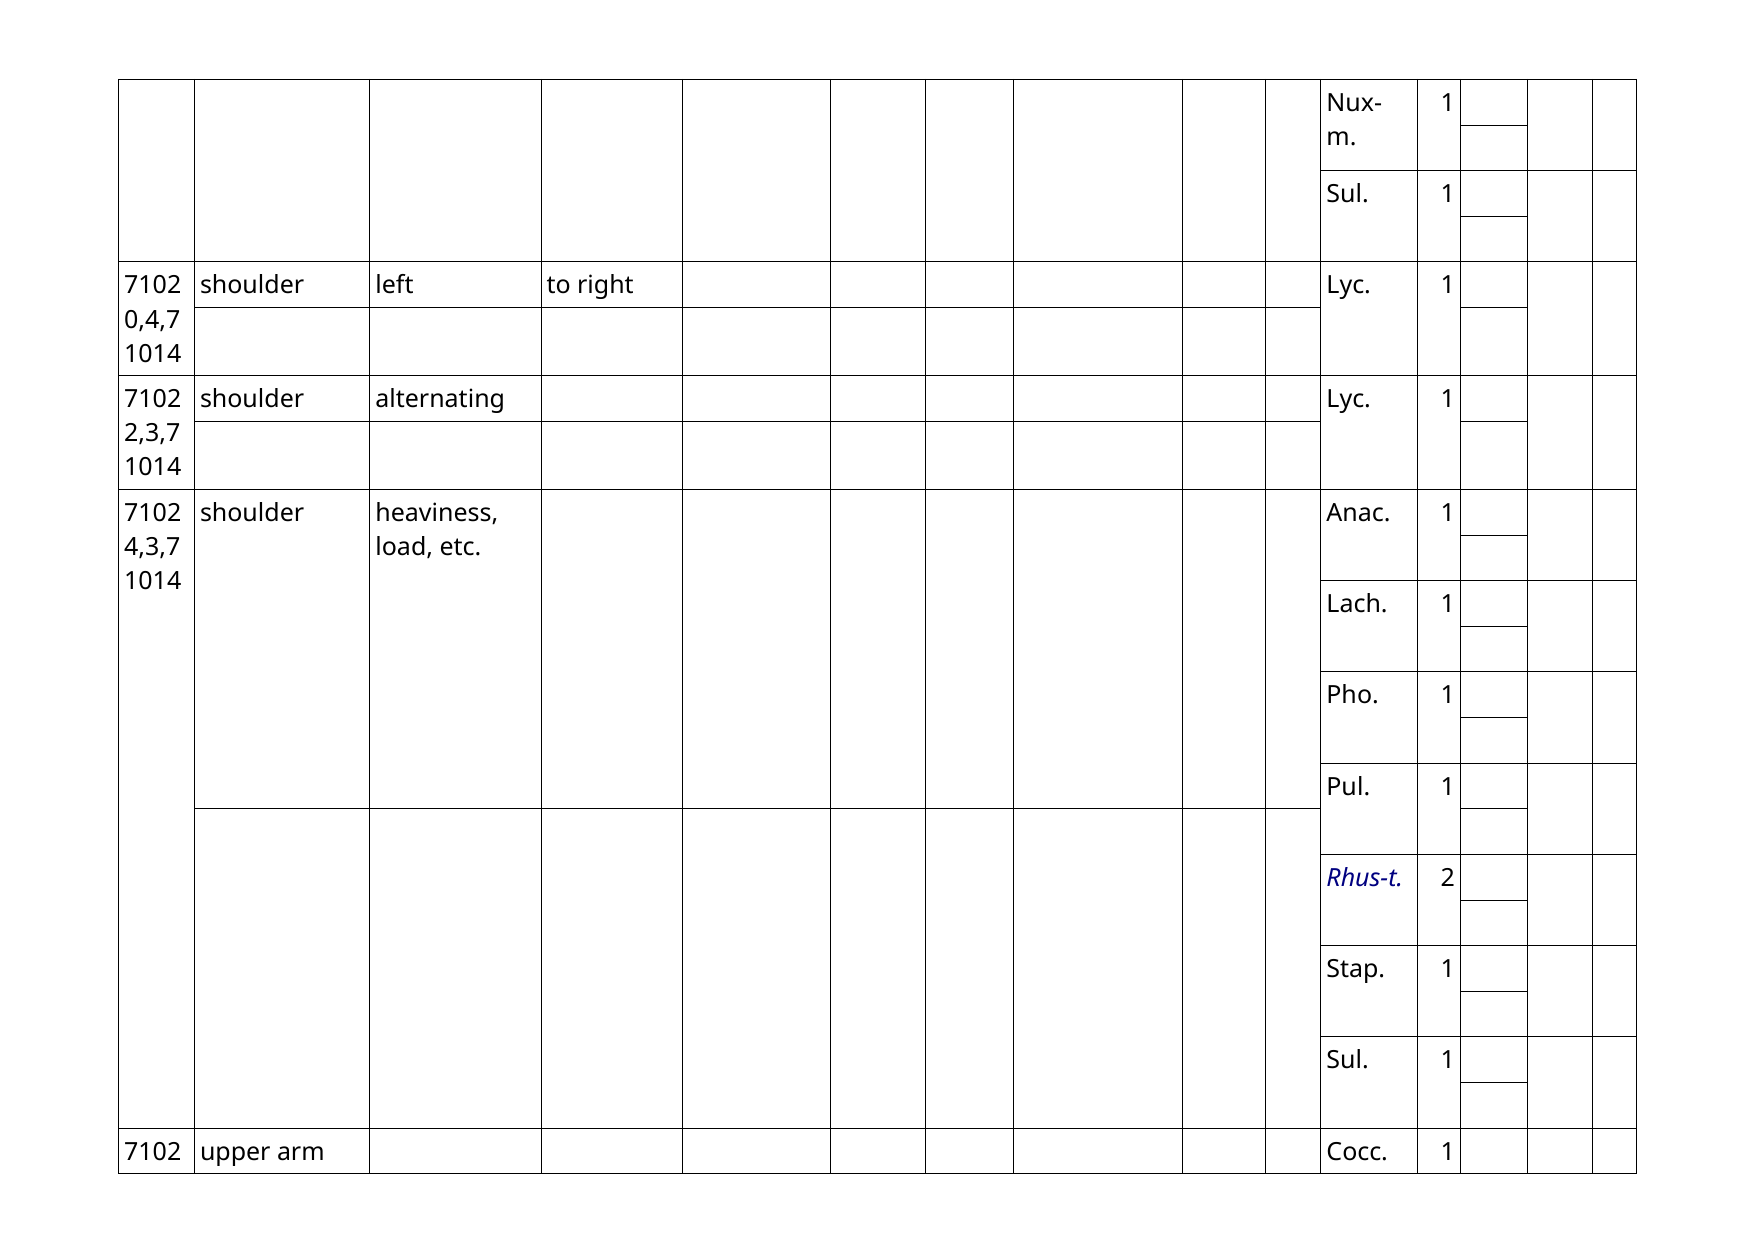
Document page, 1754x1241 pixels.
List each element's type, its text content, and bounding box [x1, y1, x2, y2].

table_cell 71022,3,71014 [119, 376, 194, 489]
table_cell [1528, 855, 1592, 945]
table_cell 1 [1418, 171, 1460, 261]
table_cell [1461, 809, 1527, 854]
table_cell [1593, 80, 1636, 170]
table_cell [831, 80, 925, 261]
table_cell [1183, 308, 1265, 375]
table_cell [1593, 171, 1636, 261]
table_cell [370, 1129, 541, 1173]
table_cell [1266, 308, 1320, 375]
table_cell 1 [1418, 80, 1460, 170]
table_cell [1461, 1037, 1527, 1082]
table_cell [1593, 672, 1636, 763]
table_cell [542, 422, 682, 489]
table_cell [370, 308, 541, 375]
table_cell [1266, 80, 1320, 261]
table_cell [1461, 171, 1527, 216]
table_cell [1266, 376, 1320, 421]
table_cell [370, 80, 541, 261]
table_cell Sul. [1321, 1037, 1417, 1128]
table_cell [1183, 809, 1265, 1128]
table_cell [542, 308, 682, 375]
table_cell Nux-m. [1321, 80, 1417, 170]
table_cell [1461, 1083, 1527, 1128]
table_cell [1461, 536, 1527, 580]
table_cell [1266, 809, 1320, 1128]
table_cell [1528, 490, 1592, 580]
table_cell [542, 376, 682, 421]
table_cell 1 [1418, 376, 1460, 489]
table_cell [1266, 1129, 1320, 1173]
table_cell [1461, 946, 1527, 991]
table_cell [542, 490, 682, 808]
table_cell 1 [1418, 946, 1460, 1036]
table_cell heaviness, load, etc. [370, 490, 541, 808]
table_cell [683, 490, 830, 808]
table_cell [195, 308, 369, 375]
table_cell [926, 262, 1013, 307]
table_cell upper arm [195, 1129, 369, 1173]
table_cell Cocc. [1321, 1129, 1417, 1173]
table_cell shoulder [195, 262, 369, 307]
table_cell [831, 422, 925, 489]
table_cell [370, 809, 541, 1128]
table_cell [1461, 308, 1527, 375]
table_cell [683, 1129, 830, 1173]
table_cell [926, 376, 1013, 421]
table_cell [542, 80, 682, 261]
table_cell Lyc. [1321, 262, 1417, 375]
table_cell [1461, 627, 1527, 671]
table_cell [683, 262, 830, 307]
table_cell [831, 1129, 925, 1173]
table_cell to right [542, 262, 682, 307]
table_cell [831, 308, 925, 375]
table_cell [831, 490, 925, 808]
table_cell Stap. [1321, 946, 1417, 1036]
table_cell [1014, 1129, 1182, 1173]
table_cell [1593, 946, 1636, 1036]
table_cell [926, 1129, 1013, 1173]
table_cell 1 [1418, 262, 1460, 375]
table_cell Lach. [1321, 581, 1417, 671]
table_cell [926, 80, 1013, 261]
table_cell [1528, 581, 1592, 671]
table_cell [831, 376, 925, 421]
table_cell [926, 308, 1013, 375]
table_cell [1266, 422, 1320, 489]
table_cell [1461, 992, 1527, 1036]
table_cell Anac. [1321, 490, 1417, 580]
table_cell 2 [1418, 855, 1460, 945]
table_cell [1266, 262, 1320, 307]
table_cell [1528, 376, 1592, 489]
table_cell [119, 80, 194, 261]
table_cell [1461, 764, 1527, 808]
table_cell [1461, 217, 1527, 261]
table_cell [1593, 490, 1636, 580]
table_cell [1183, 80, 1265, 261]
table_cell [1461, 422, 1527, 489]
table_cell [1014, 422, 1182, 489]
table_cell 71020,4,71014 [119, 262, 194, 375]
table_cell 1 [1418, 1129, 1460, 1173]
table_cell [1461, 1129, 1527, 1173]
table_cell [831, 809, 925, 1128]
table_cell [195, 80, 369, 261]
table_cell Pho. [1321, 672, 1417, 763]
table_cell [1528, 80, 1592, 170]
table_cell [683, 376, 830, 421]
table_cell [1593, 262, 1636, 375]
table_cell [1461, 80, 1527, 124]
table_cell Pul. [1321, 764, 1417, 854]
table_cell [1461, 126, 1527, 170]
table_cell [1528, 1037, 1592, 1128]
table_cell [1528, 946, 1592, 1036]
table_cell left [370, 262, 541, 307]
table_cell Lyc. [1321, 376, 1417, 489]
table_cell [542, 809, 682, 1128]
table_cell [1593, 764, 1636, 854]
table_cell [1461, 581, 1527, 626]
table_cell [1593, 1037, 1636, 1128]
table_cell [683, 308, 830, 375]
table_cell 71024,3,71014 [119, 490, 194, 1128]
table_cell [1014, 376, 1182, 421]
table_cell [1014, 262, 1182, 307]
table_cell [1014, 490, 1182, 808]
table_cell [926, 490, 1013, 808]
table_cell alternating [370, 376, 541, 421]
table_cell [1593, 376, 1636, 489]
table_cell [1528, 262, 1592, 375]
table_cell shoulder [195, 376, 369, 421]
table_cell Rhus-t. [1321, 855, 1417, 945]
table_cell [926, 422, 1013, 489]
table_cell [1183, 1129, 1265, 1173]
table_cell [1528, 672, 1592, 763]
table_cell Sul. [1321, 171, 1417, 261]
table_cell [1593, 1129, 1636, 1173]
table_cell [370, 422, 541, 489]
table_cell 7102 [119, 1129, 194, 1173]
table_cell [1461, 718, 1527, 763]
table_cell [1461, 855, 1527, 899]
table_cell [542, 1129, 682, 1173]
table_cell [1528, 764, 1592, 854]
table_cell 1 [1418, 490, 1460, 580]
table_cell [683, 422, 830, 489]
table_cell [1183, 262, 1265, 307]
table_cell [1461, 901, 1527, 945]
table_cell [1461, 376, 1527, 421]
table_cell [1014, 308, 1182, 375]
table_cell [195, 422, 369, 489]
table_cell 1 [1418, 581, 1460, 671]
table_cell [1183, 490, 1265, 808]
table_cell [1461, 490, 1527, 534]
table_cell [926, 809, 1013, 1128]
table_cell 1 [1418, 1037, 1460, 1128]
table_cell [1266, 490, 1320, 808]
table_cell [683, 809, 830, 1128]
table_cell shoulder [195, 490, 369, 808]
table_cell [1593, 855, 1636, 945]
table_cell [683, 80, 830, 261]
table_cell [1183, 376, 1265, 421]
table_cell [1014, 809, 1182, 1128]
table_cell [1183, 422, 1265, 489]
table_cell [1461, 262, 1527, 307]
table_cell [831, 262, 925, 307]
table_cell 1 [1418, 672, 1460, 763]
table_cell [1528, 171, 1592, 261]
table_cell [1461, 672, 1527, 717]
table_cell [1528, 1129, 1592, 1173]
table_cell [1593, 581, 1636, 671]
table_cell [195, 809, 369, 1128]
table_cell 1 [1418, 764, 1460, 854]
table_cell [1014, 80, 1182, 261]
